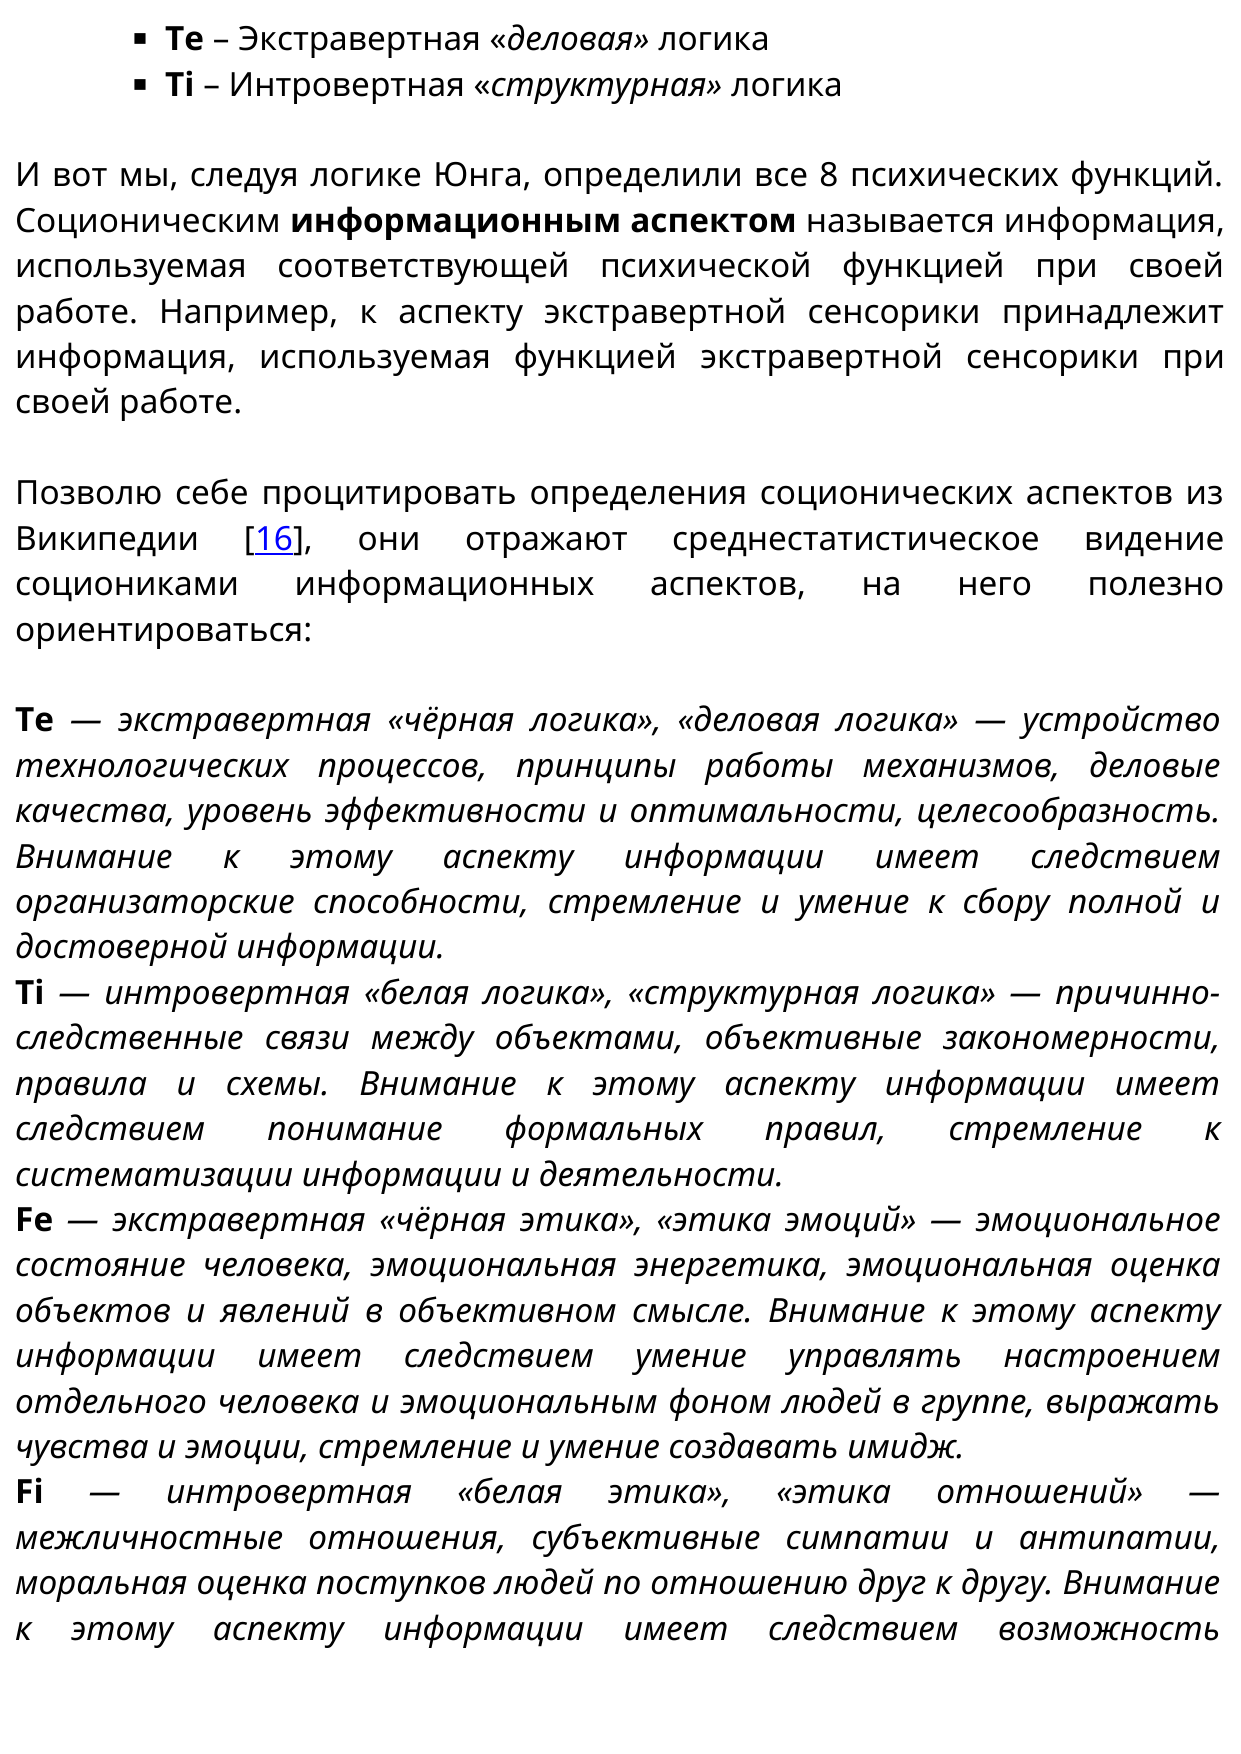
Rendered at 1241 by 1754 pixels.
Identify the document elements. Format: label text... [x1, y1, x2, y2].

text Te — экстравертная «чёрная логика», «деловая логика» — устройство технологических процессов, принципы работы механизмов, деловые качества, уровень эффективности и оптимальности, целесообразность. Внимание к этому аспекту информации имеет следствием организаторские способности, стремление и умение к сбору полной и достоверной информации. [15, 696, 1225, 969]
text Fe — экстравертная «чёрная этика», «этика эмоций» — эмоциональное состояние человека, эмоциональная энергетика, эмоциональная оценка объектов и явлений в объективном смысле. Внимание к этому аспекту информации имеет следствием умение управлять настроением отдельного человека и эмоциональным фоном людей в группе, выражать чувства и эмоции, стремление и умение создавать имидж. [15, 1196, 1225, 1468]
text И вот мы, следуя логике Юнга, определили все 8 психических функций. Соционическим информационным аспектом называется информация, используемая соответствующей психической функцией при своей работе. Например, к аспекту экстравертной сенсорики принадлежит информация, используемая функцией экстравертной сенсорики при своей работе. [15, 151, 1225, 424]
text Fi — интровертная «белая этика», «этика отношений» — межличностные отношения, субъективные симпатии и антипатии, моральная оценка поступков людей по отношению друг к другу. Внимание к этому аспекту информации имеет следствием возможность [15, 1468, 1225, 1650]
list Te – Экстравертная «деловая» логика [127, 15, 1225, 60]
list Ti – Интровертная «структурная» логика [127, 60, 1225, 106]
text Позволю себе процитировать определения соционических аспектов из Википедии [16], они отражают среднестатистическое видение социониками информационных аспектов, на него полезно ориентироваться: [15, 469, 1225, 651]
text Ti — интровертная «белая логика», «структурная логика» — причинно-следственные связи между объектами, объективные закономерности, правила и схемы. Внимание к этому аспекту информации имеет следствием понимание формальных правил, стремление к систематизации информации и деятельности. [15, 969, 1225, 1196]
